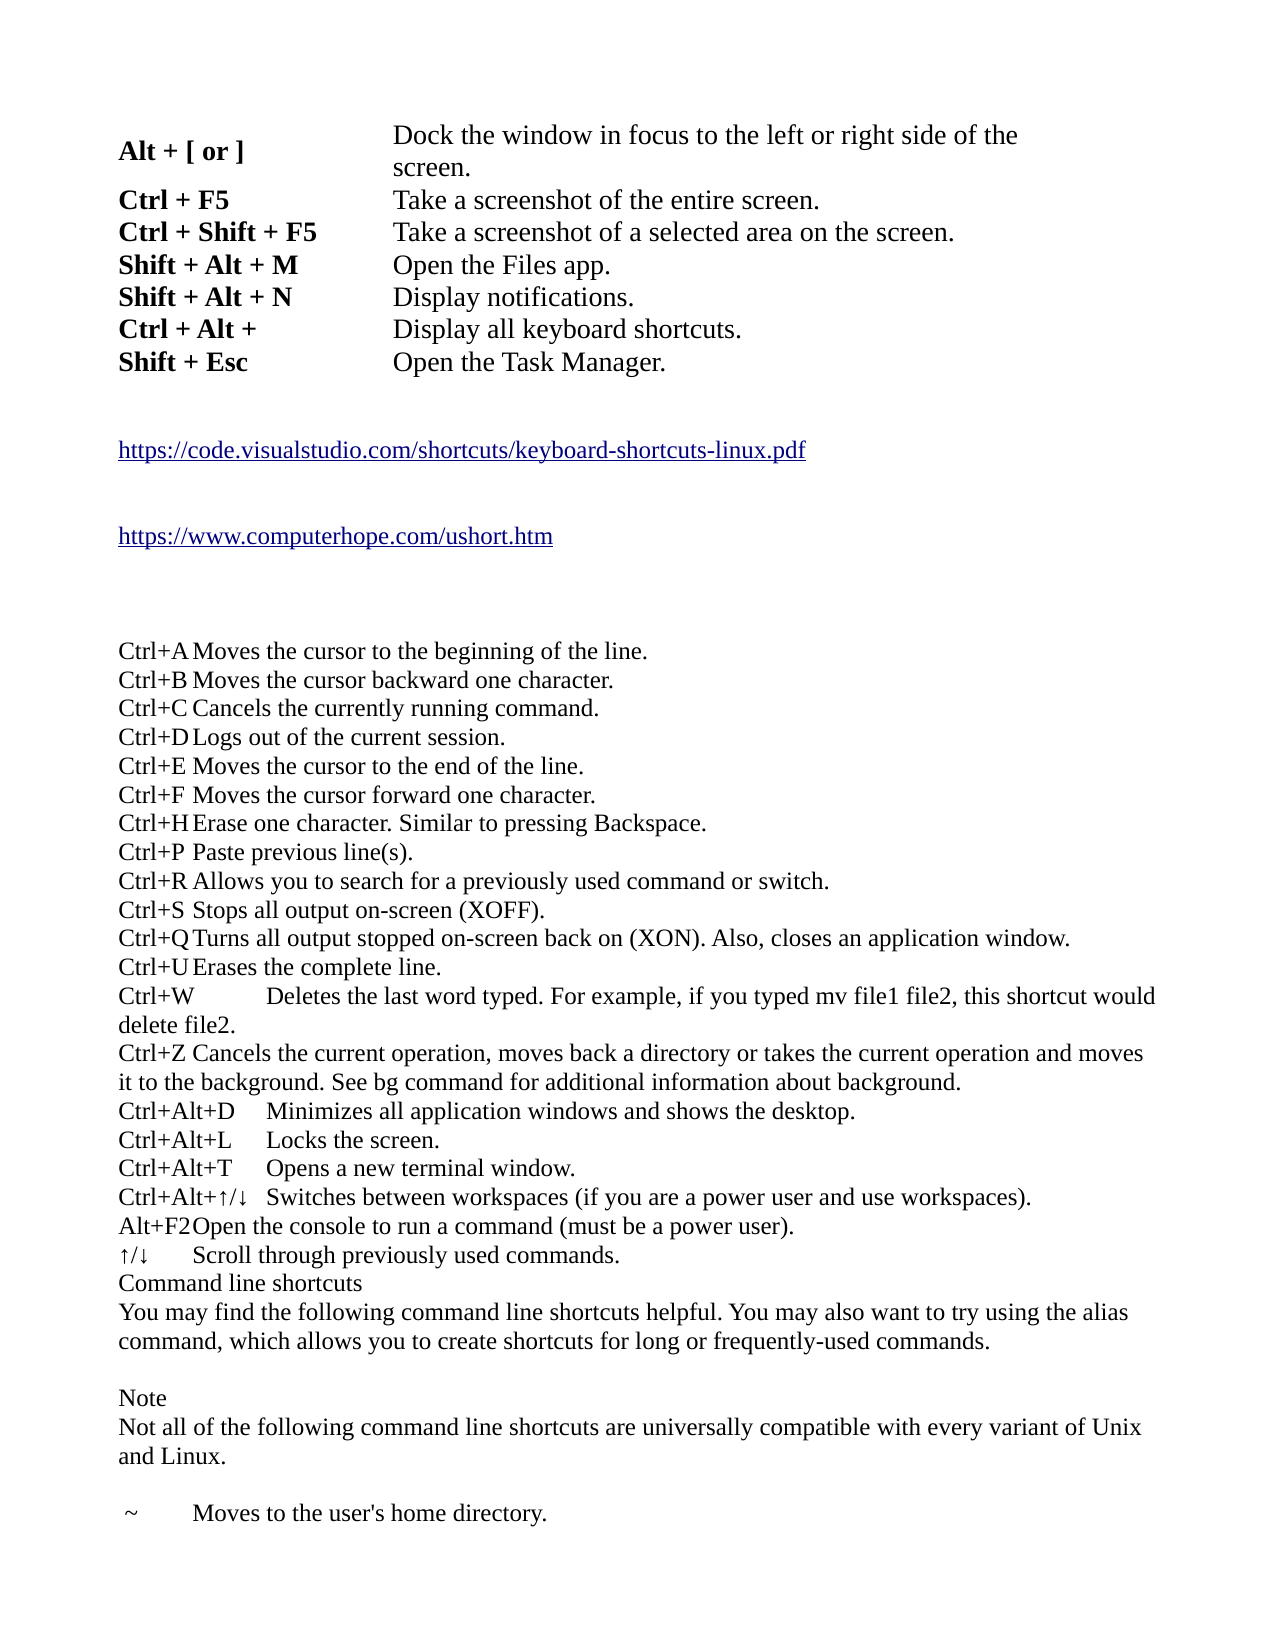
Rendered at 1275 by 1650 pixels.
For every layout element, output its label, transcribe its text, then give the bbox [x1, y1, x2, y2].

text Ctrl+W Deletes the last word typed. For example, if you typed mv file1 file2, this shortcut would delete file2. [118, 981, 1157, 1038]
text Ctrl+Alt+L Locks the screen. [118, 1125, 1157, 1153]
table_cell Take a screenshot of the entire screen. [393, 183, 1027, 215]
table_cell Shift + Alt + M [118, 248, 393, 280]
text https://www.computerhope.com/ushort.htm [118, 521, 1157, 550]
text Ctrl+Z Cancels the current operation, moves back a directory or takes the current operation and moves it to the background. See bg command for additional information about background. [118, 1038, 1157, 1096]
text Ctrl+C Cancels the currently running command. [118, 693, 1157, 722]
text Ctrl+Alt+D Minimizes all application windows and shows the desktop. [118, 1096, 1157, 1125]
text Ctrl+Alt+T Opens a new terminal window. [118, 1153, 1157, 1182]
text Ctrl+D Logs out of the current session. [118, 722, 1157, 751]
text ↑/↓ Scroll through previously used commands. [118, 1240, 1157, 1268]
table_cell Ctrl + Alt + [118, 313, 393, 345]
table_cell Shift + Esc [118, 345, 393, 377]
text You may find the following command line shortcuts helpful. You may also want to try using the alias command, which allows you to create shortcuts for long or frequently-used commands. [118, 1297, 1157, 1355]
text Ctrl+H Erase one character. Similar to pressing Backspace. [118, 808, 1157, 837]
text Command line shortcuts [118, 1268, 1157, 1297]
text Ctrl+Alt+↑/↓ Switches between workspaces (if you are a power user and use workspaces). [118, 1182, 1157, 1211]
text Ctrl+E Moves the cursor to the end of the line. [118, 751, 1157, 780]
table_cell Shift + Alt + N [118, 280, 393, 312]
text Ctrl+S Stops all output on-screen (XOFF). [118, 895, 1157, 923]
text Ctrl+P Paste previous line(s). [118, 837, 1157, 866]
table_cell Open the Task Manager. [393, 345, 1027, 377]
text Ctrl+A Moves the cursor to the beginning of the line. [118, 636, 1157, 665]
text Note [118, 1383, 1157, 1412]
text Alt+F2 Open the console to run a command (must be a power user). [118, 1211, 1157, 1240]
text Ctrl+B Moves the cursor backward one character. [118, 665, 1157, 693]
text Not all of the following command line shortcuts are universally compatible with every variant of Unix and Linux. [118, 1412, 1157, 1470]
table_cell Ctrl + F5 [118, 183, 393, 215]
table_cell Display notifications. [393, 280, 1027, 312]
table_cell Take a screenshot of a selected area on the screen. [393, 215, 1027, 248]
text Ctrl+R Allows you to search for a previously used command or switch. [118, 866, 1157, 895]
table_cell Display all keyboard shortcuts. [393, 313, 1027, 345]
table_cell Open the Files app. [393, 248, 1027, 280]
text https://code.visualstudio.com/shortcuts/keyboard-shortcuts-linux.pdf [118, 435, 1157, 463]
table_cell Dock the window in focus to the left or right side of the screen. [393, 118, 1027, 183]
text ~ Moves to the user's home directory. [118, 1498, 1157, 1527]
table_cell Ctrl + Shift + F5 [118, 215, 393, 248]
table_cell Alt + [ or ] [118, 118, 393, 183]
text Ctrl+U Erases the complete line. [118, 952, 1157, 981]
text Ctrl+Q Turns all output stopped on-screen back on (XON). Also, closes an application window. [118, 923, 1157, 952]
text Ctrl+F Moves the cursor forward one character. [118, 780, 1157, 808]
